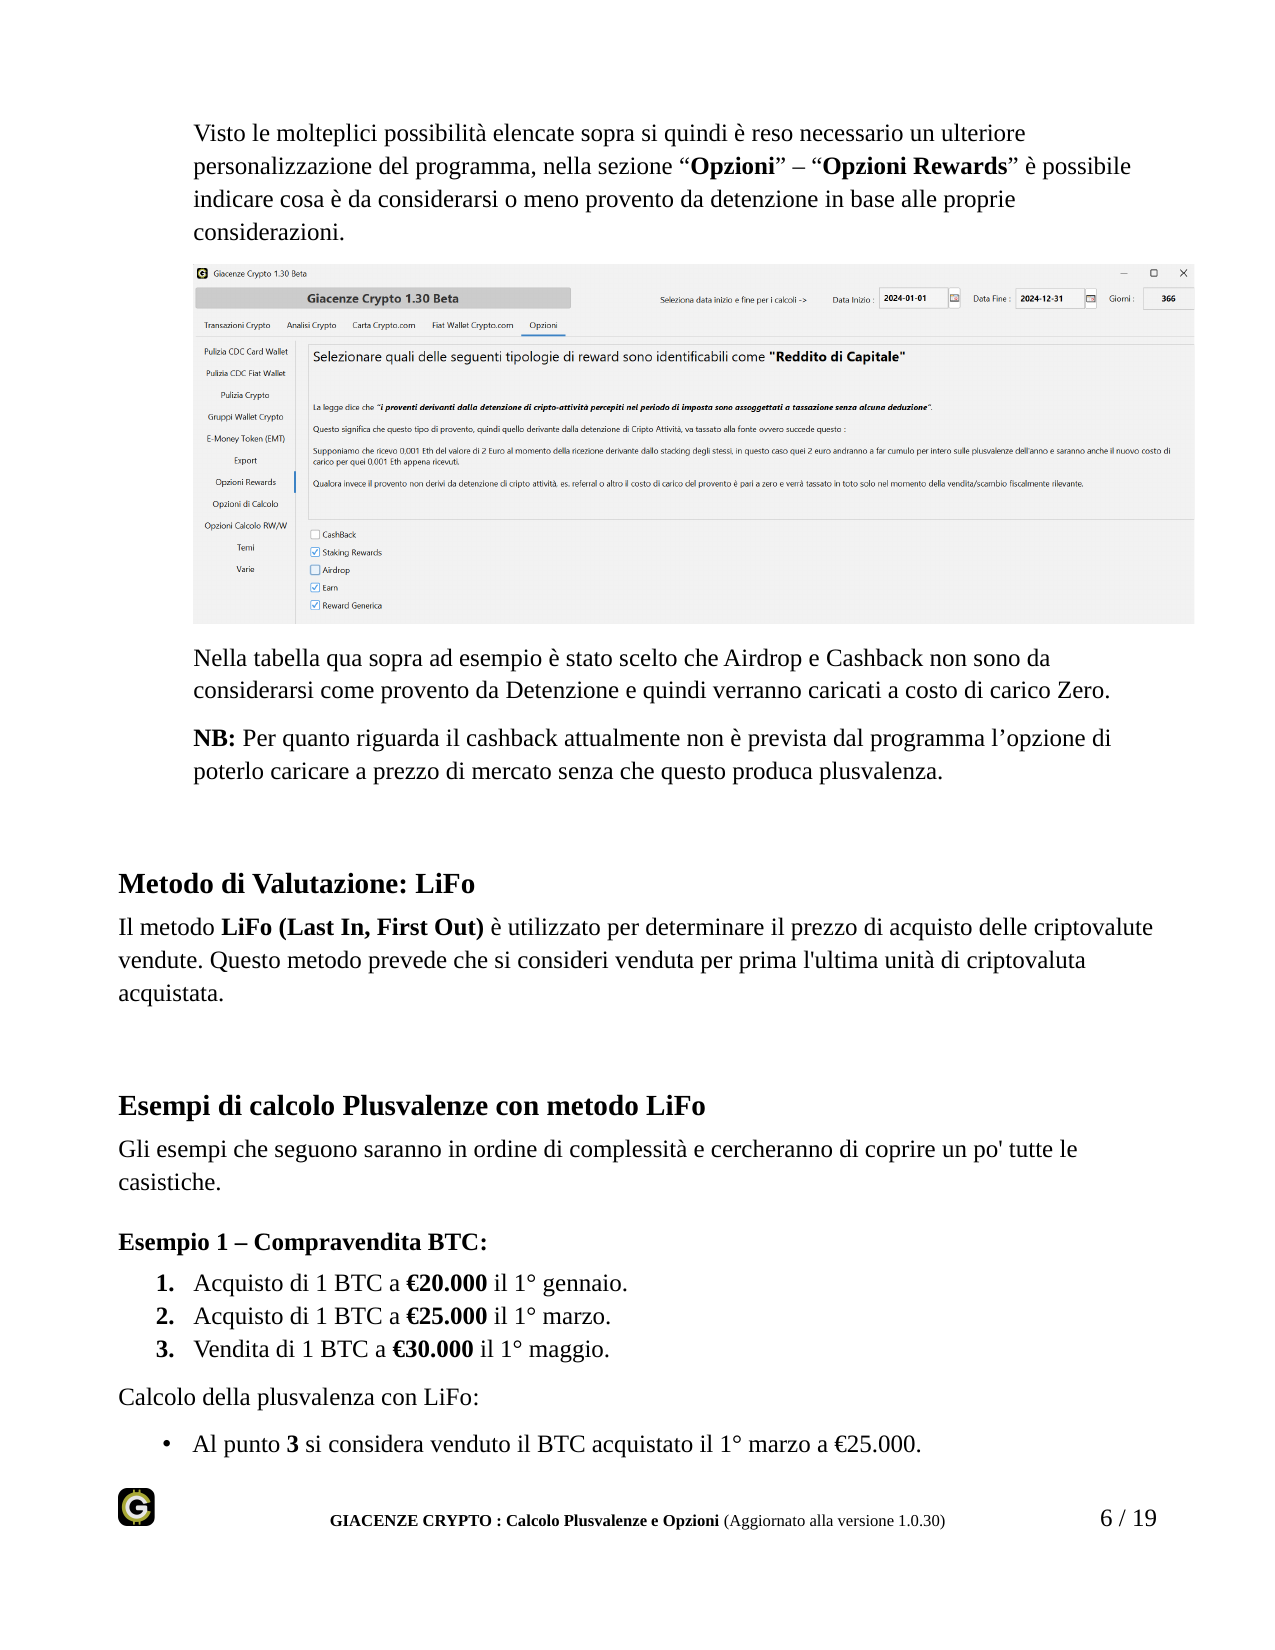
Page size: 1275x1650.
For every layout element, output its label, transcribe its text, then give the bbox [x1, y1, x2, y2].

text Calcolo della plusvalenza con LiFo: [118, 1382, 1157, 1411]
list Acquisto di 1 BTC a €25.000 il 1° marzo. [156, 1301, 1157, 1330]
list Vendita di 1 BTC a €30.000 il 1° maggio. [156, 1334, 1157, 1363]
text Gli esempi che seguono saranno in ordine di complessità e cercheranno di coprire un po' tutte le casistiche. [118, 1134, 1157, 1196]
text Il metodo LiFo (Last In, First Out) è utilizzato per determinare il prezzo di acquisto delle criptovalute vendute. Questo metodo prevede che si consideri venduta per prima l'ultima unità di criptovaluta acquistata. [118, 912, 1157, 1007]
picture [193, 264, 1195, 624]
list NB: Per quanto riguarda il cashback attualmente non è prevista dal programma l’opzione di poterlo caricare a prezzo di mercato senza che questo produca plusvalenza. [156, 723, 1157, 785]
list Nella tabella qua sopra ad esempio è stato scelto che Airdrop e Cashback non sono da considerarsi come provento da Detenzione e quindi verranno caricati a costo di carico Zero. [156, 643, 1157, 704]
list Acquisto di 1 BTC a €20.000 il 1° gennaio. [156, 1268, 1157, 1297]
subtitle Esempio 1 – Compravendita BTC: [118, 1227, 1157, 1256]
list Visto le molteplici possibilità elencate sopra si quindi è reso necessario un ulteriore personalizzazione del programma, nella sezione “Opzioni” – “Opzioni Rewards” è possibile indicare cosa è da considerarsi o meno provento da detenzione in base alle proprie considerazioni. [156, 118, 1157, 246]
picture [118, 1488, 155, 1526]
subtitle Metodo di Valutazione: LiFo [118, 866, 1157, 899]
subtitle Esempi di calcolo Plusvalenze con metodo LiFo [118, 1088, 1157, 1121]
list Al punto 3 si considera venduto il BTC acquistato il 1° marzo a €25.000. [162, 1429, 1157, 1458]
